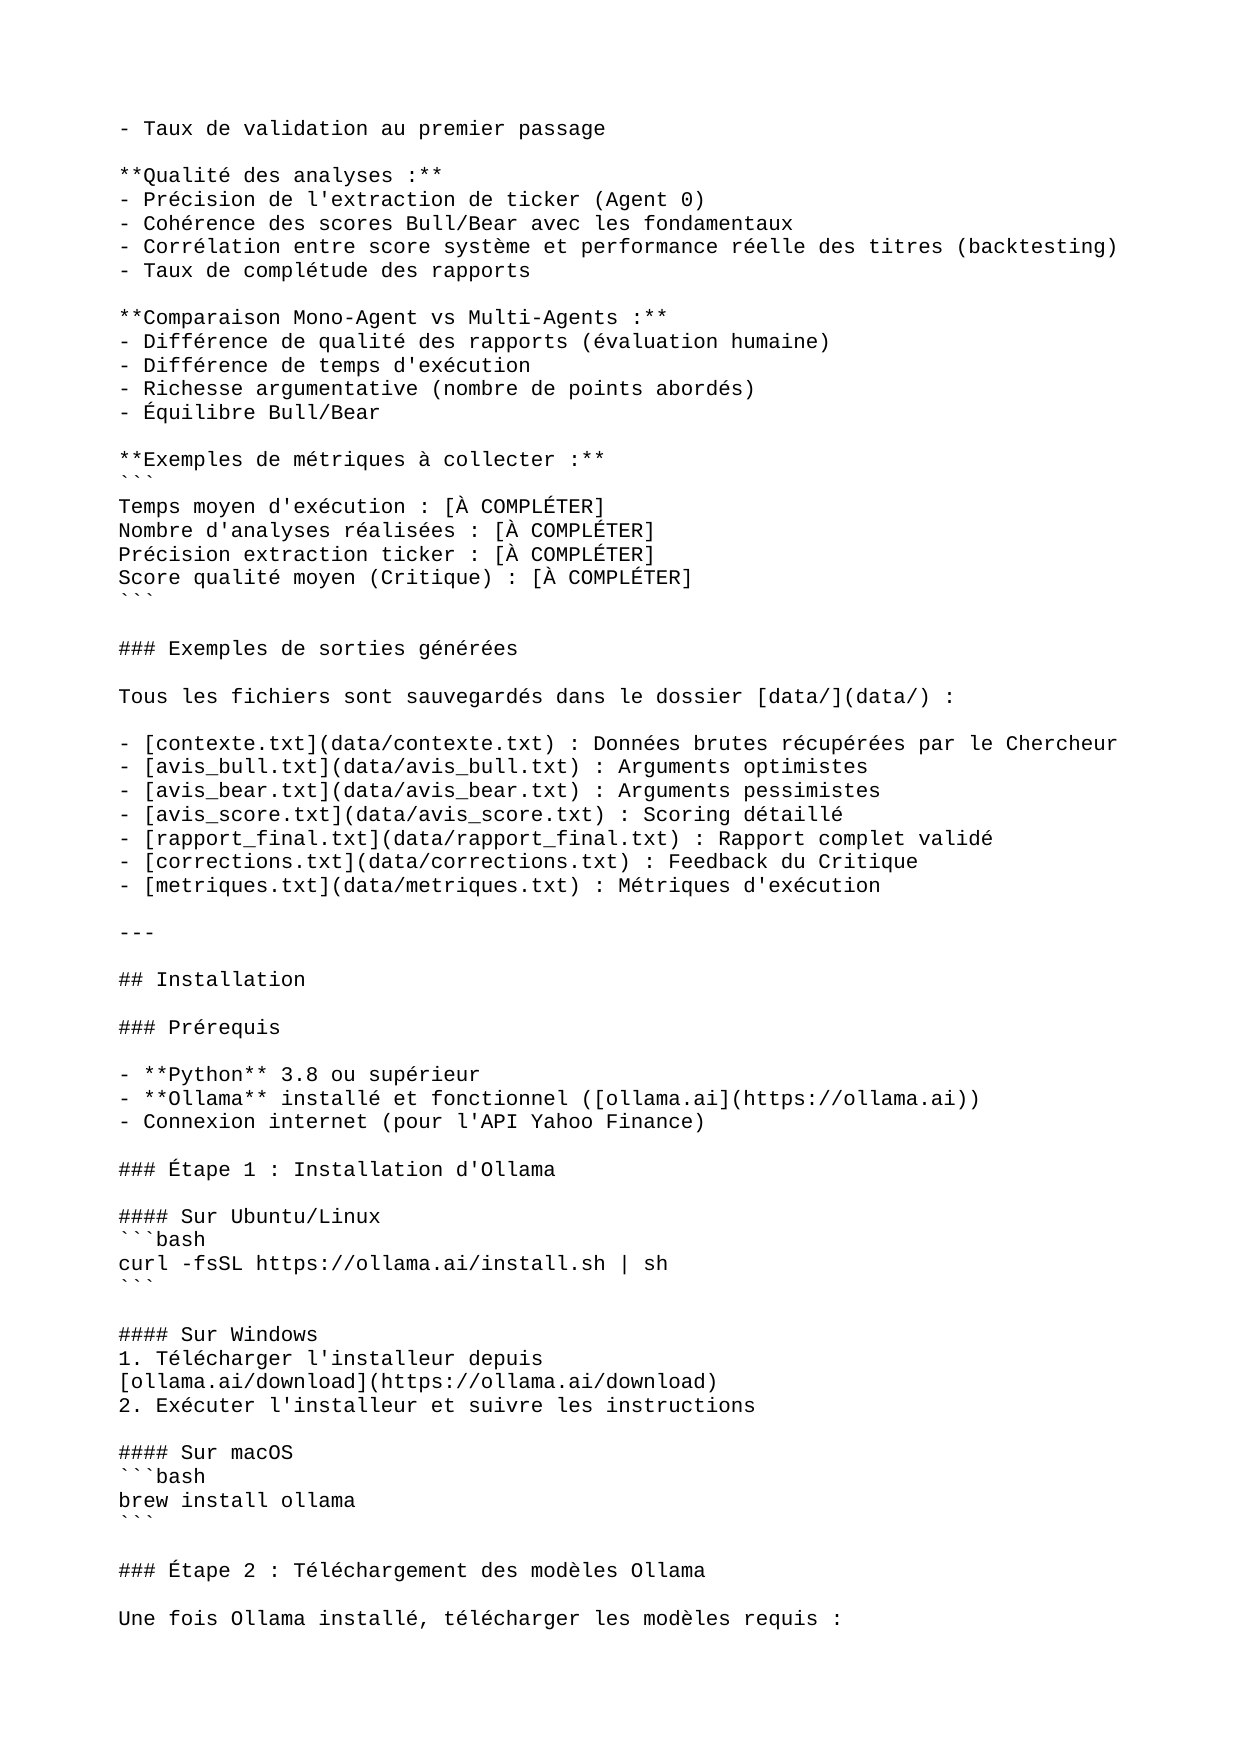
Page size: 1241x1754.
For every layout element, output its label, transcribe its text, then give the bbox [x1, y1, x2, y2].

text #### Sur Ubuntu/Linux [118, 1206, 1122, 1229]
text **Qualité des analyses :** [118, 165, 1122, 189]
text ### Étape 1 : Installation d'Ollama [118, 1158, 1122, 1182]
text **Comparaison Mono-Agent vs Multi-Agents :** [118, 307, 1122, 331]
text - Cohérence des scores Bull/Bear avec les fondamentaux [118, 213, 1122, 236]
text Une fois Ollama installé, télécharger les modèles requis : [118, 1608, 1122, 1631]
text Score qualité moyen (Critique) : [À COMPLÉTER] [118, 567, 1122, 591]
text **Exemples de métriques à collecter :** [118, 449, 1122, 473]
text #### Sur macOS [118, 1442, 1122, 1466]
text Temps moyen d'exécution : [À COMPLÉTER] [118, 496, 1122, 520]
text - **Ollama** installé et fonctionnel ([ollama.ai](https://ollama.ai)) [118, 1088, 1122, 1111]
text - Richesse argumentative (nombre de points abordés) [118, 378, 1122, 402]
text ### Exemples de sorties générées [118, 638, 1122, 662]
text - **Python** 3.8 ou supérieur [118, 1064, 1122, 1088]
text ``` [118, 591, 1122, 615]
text - [rapport_final.txt](data/rapport_final.txt) : Rapport complet validé [118, 827, 1122, 851]
text - Précision de l'extraction de ticker (Agent 0) [118, 189, 1122, 213]
text ## Installation [118, 969, 1122, 993]
text - [avis_bull.txt](data/avis_bull.txt) : Arguments optimistes [118, 757, 1122, 780]
text ``` [118, 1513, 1122, 1537]
text ### Prérequis [118, 1017, 1122, 1040]
text - Équilibre Bull/Bear [118, 402, 1122, 426]
text ```bash [118, 1229, 1122, 1253]
text Tous les fichiers sont sauvegardés dans le dossier [data/](data/) : [118, 686, 1122, 709]
text - [metriques.txt](data/metriques.txt) : Métriques d'exécution [118, 875, 1122, 898]
text #### Sur Windows [118, 1324, 1122, 1348]
text - [corrections.txt](data/corrections.txt) : Feedback du Critique [118, 851, 1122, 875]
text - Taux de validation au premier passage [118, 118, 1122, 142]
text Nombre d'analyses réalisées : [À COMPLÉTER] [118, 520, 1122, 544]
text --- [118, 922, 1122, 946]
text 1. Télécharger l'installeur depuis [ollama.ai/download](https://ollama.ai/download) [118, 1348, 1122, 1395]
text 2. Exécuter l'installeur et suivre les instructions [118, 1395, 1122, 1419]
text - [contexte.txt](data/contexte.txt) : Données brutes récupérées par le Chercheur [118, 733, 1122, 757]
text ``` [118, 1277, 1122, 1300]
text ### Étape 2 : Téléchargement des modèles Ollama [118, 1561, 1122, 1584]
text curl -fsSL https://ollama.ai/install.sh | sh [118, 1253, 1122, 1277]
text - Connexion internet (pour l'API Yahoo Finance) [118, 1111, 1122, 1135]
text ``` [118, 473, 1122, 496]
text - Taux de complétude des rapports [118, 260, 1122, 284]
text - [avis_score.txt](data/avis_score.txt) : Scoring détaillé [118, 804, 1122, 827]
text - Corrélation entre score système et performance réelle des titres (backtesting) [118, 236, 1122, 260]
text - Différence de temps d'exécution [118, 354, 1122, 378]
text - Différence de qualité des rapports (évaluation humaine) [118, 331, 1122, 354]
text brew install ollama [118, 1489, 1122, 1513]
text Précision extraction ticker : [À COMPLÉTER] [118, 544, 1122, 567]
text ```bash [118, 1466, 1122, 1489]
text - [avis_bear.txt](data/avis_bear.txt) : Arguments pessimistes [118, 780, 1122, 804]
